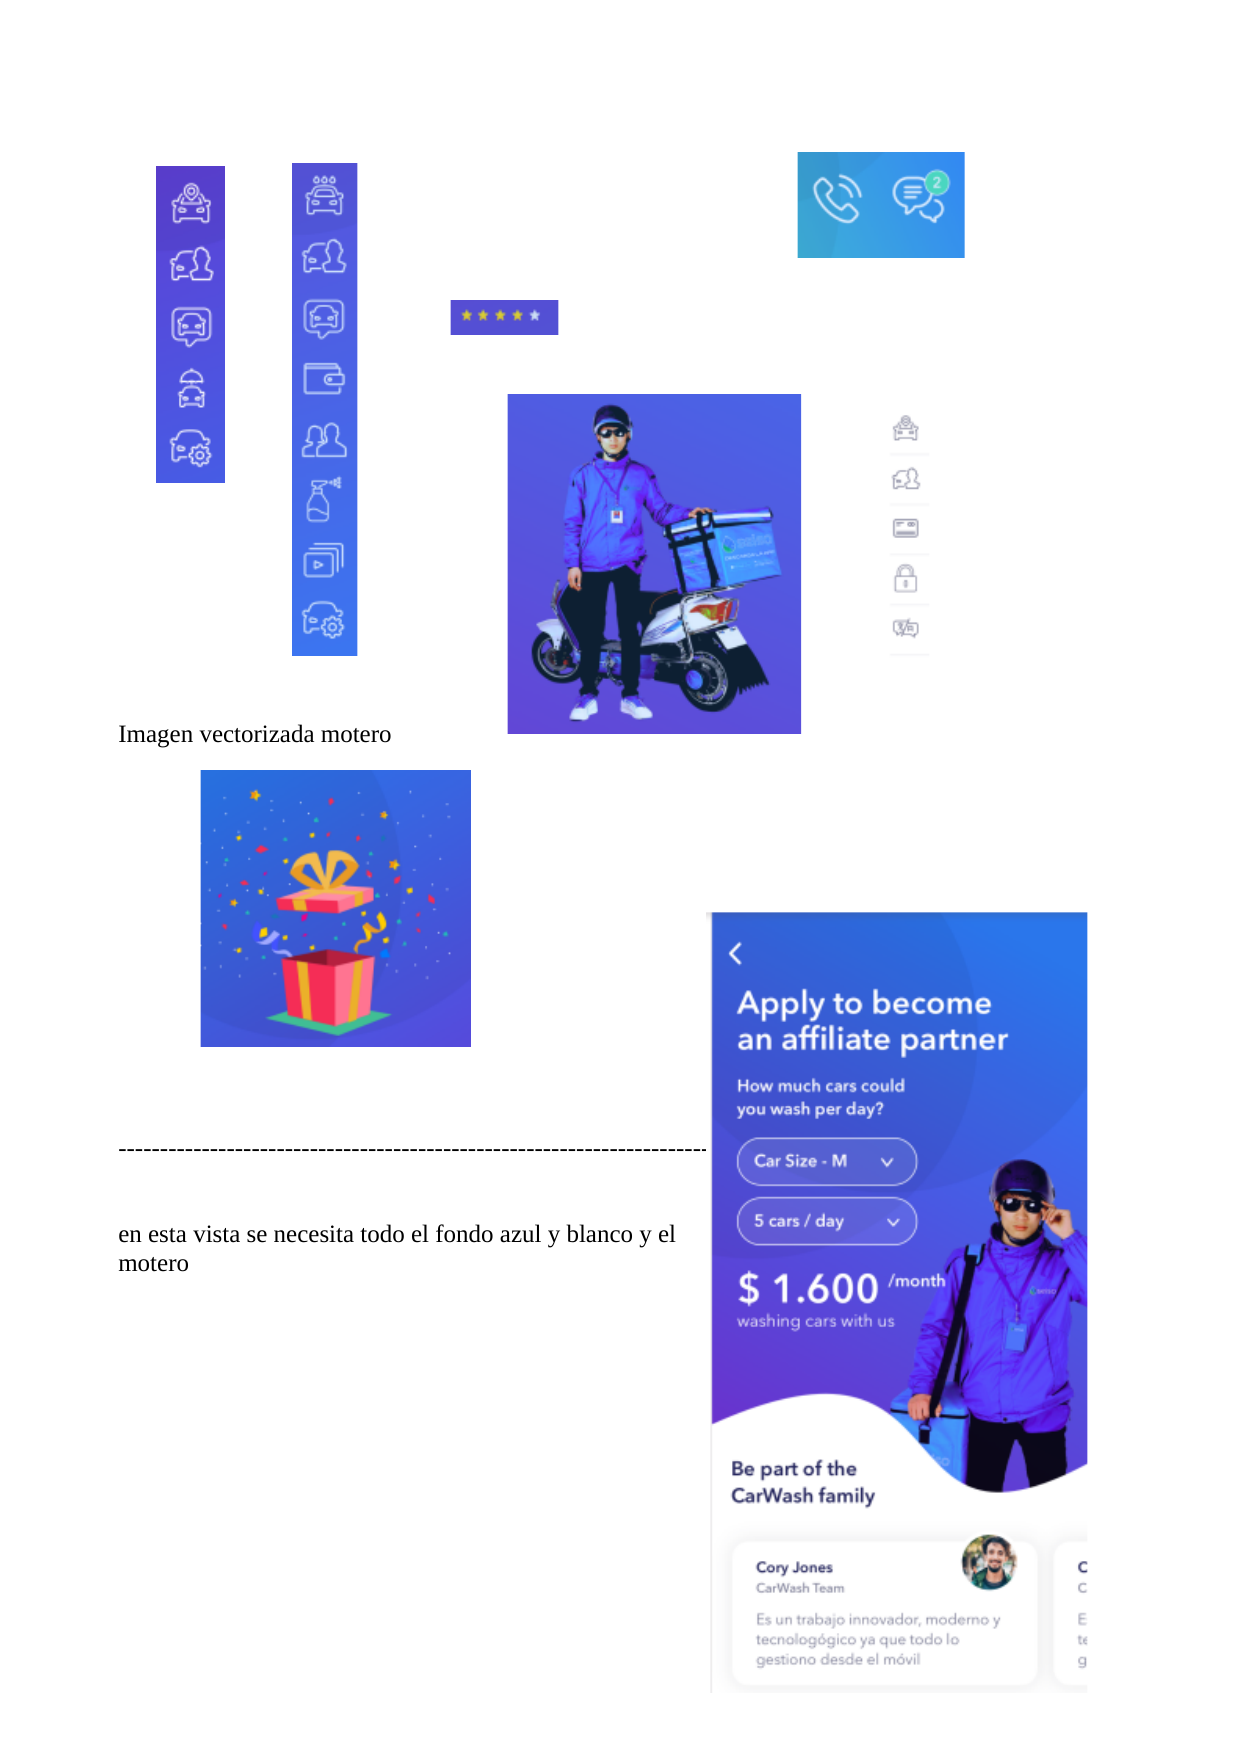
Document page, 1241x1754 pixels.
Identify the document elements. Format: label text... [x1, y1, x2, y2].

text [1088, 1248, 1122, 1277]
text ---------------------------------------------------------------------------------------------- [118, 1133, 706, 1162]
picture [879, 403, 930, 662]
picture [706, 911, 1088, 1693]
picture [200, 770, 471, 1047]
picture [292, 163, 358, 656]
text Imagen vectorizada motero [118, 719, 1122, 747]
text motero [118, 1248, 706, 1277]
picture [450, 300, 559, 335]
picture [507, 394, 802, 734]
picture [797, 152, 965, 258]
text en esta vista se necesita todo el fondo azul y blanco y el [118, 1219, 706, 1248]
picture [156, 166, 225, 483]
